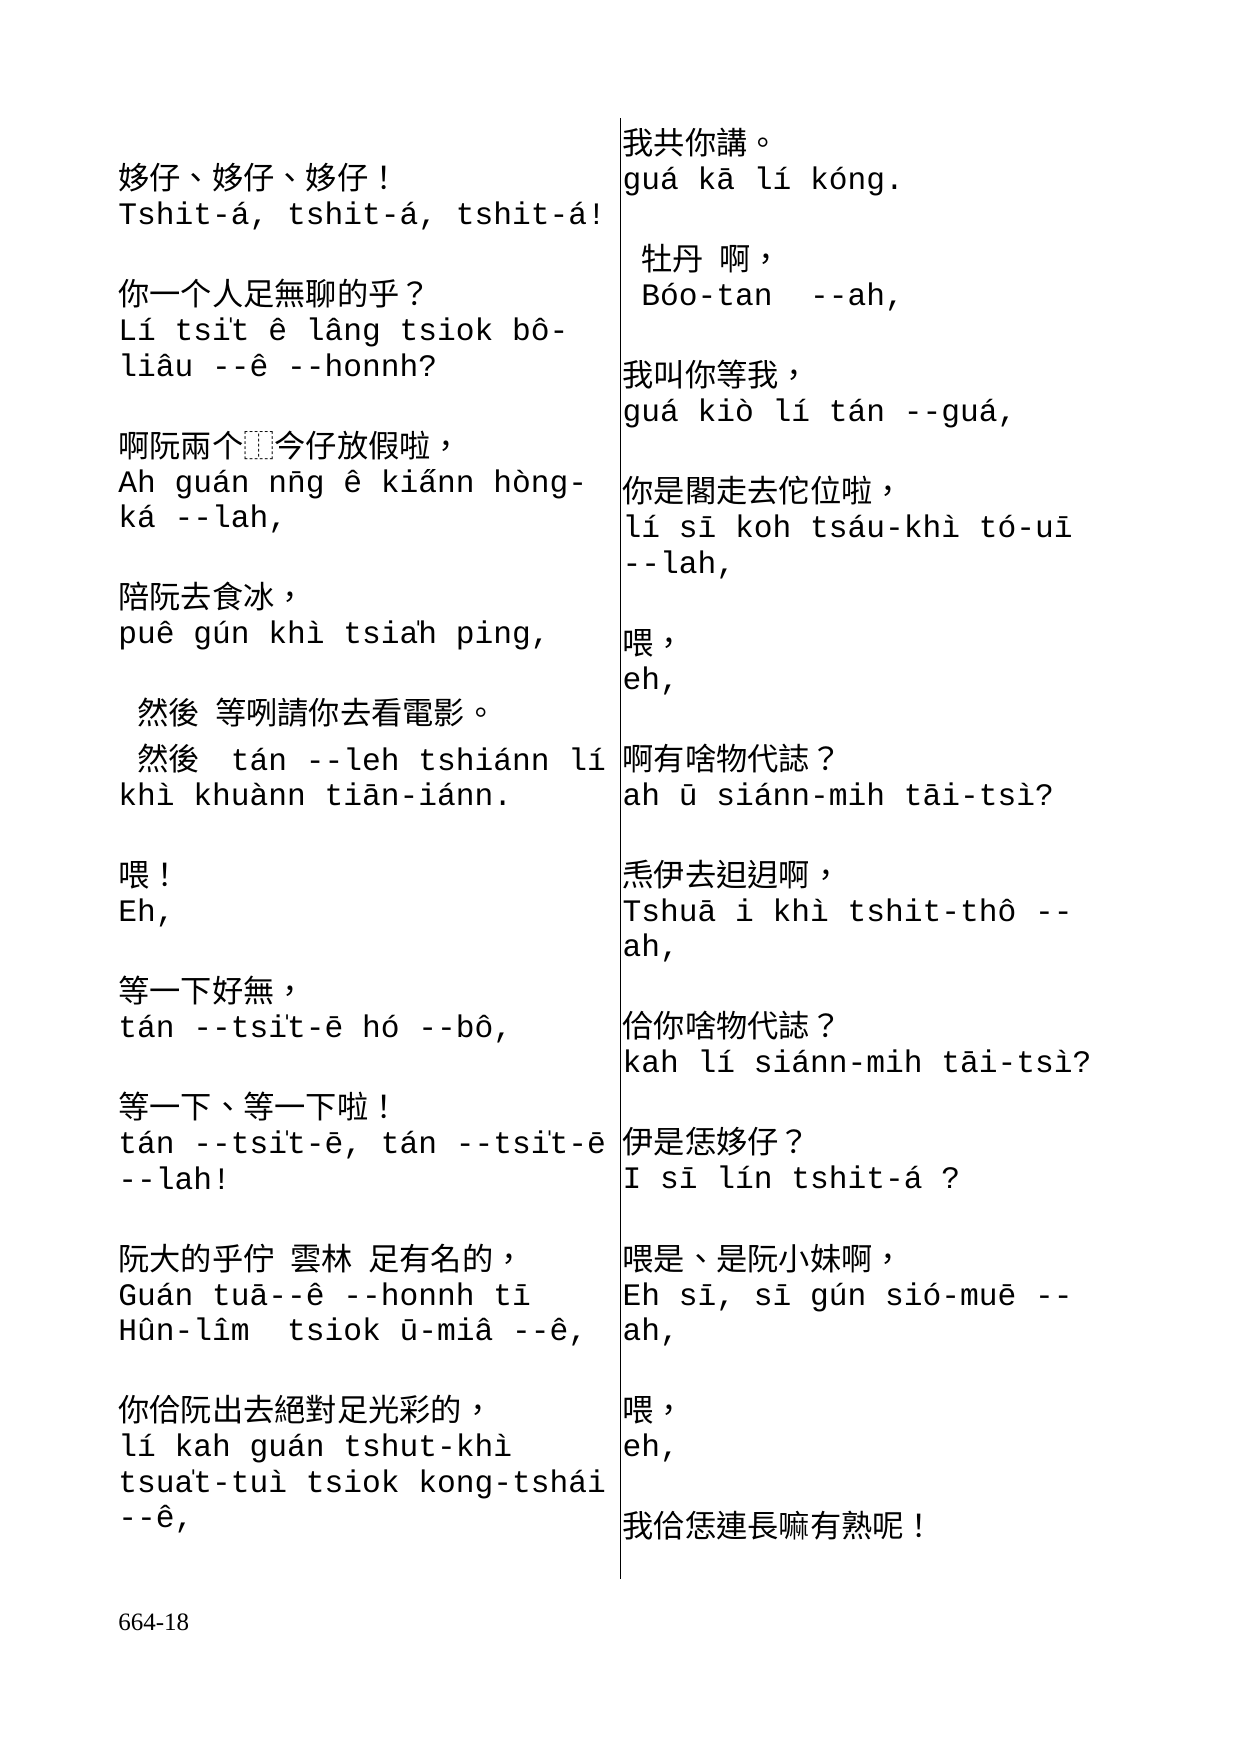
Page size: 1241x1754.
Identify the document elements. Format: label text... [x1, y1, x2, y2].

text 喂！ [118, 851, 618, 896]
text 姼仔、姼仔、姼仔！ [118, 153, 618, 199]
text lí sī koh tsáu-khì tó-uī --lah, [622, 512, 1122, 583]
text 我共你講。 [622, 118, 1122, 163]
text I sī lín tshit-á ? [622, 1163, 1122, 1198]
text Guán tuā--ê --honnh tī Hûn-lîm tsiok ū-miâ --ê, [118, 1279, 618, 1350]
text lí kah guán tshut-khì tsua̍t-tuì tsiok kong-tshái --ê, [118, 1431, 618, 1537]
text 牡丹 啊， [622, 234, 1122, 280]
text 佮你啥物代誌？ [622, 1002, 1122, 1047]
text tán --tsi̍t-ē, tán --tsi̍t-ē --lah! [118, 1128, 618, 1199]
text 你一个人足無聊的乎？ [118, 269, 618, 315]
text 你是閣走去佗位啦， [622, 467, 1122, 512]
text tán --tsi̍t-ē hó --bô, [118, 1012, 618, 1047]
text 啊有啥物代誌？ [622, 734, 1122, 779]
text 我佮恁連長嘛有熟呢！ [622, 1501, 1122, 1546]
text 啊阮兩个⿰今仔放假啦， [118, 421, 618, 466]
text Bóo-tan --ah, [622, 280, 1122, 315]
text Tshuā i khì tshit-thô --ah, [622, 895, 1122, 966]
text 伊是恁姼仔？ [622, 1118, 1122, 1163]
text 喂， [622, 1385, 1122, 1430]
text Tshit-á, tshit-á, tshit-á! [118, 199, 618, 234]
text Lí tsi̍t ê lâng tsiok bô-liâu --ê --honnh? [118, 315, 618, 386]
text 喂是、是阮小妹啊， [622, 1234, 1122, 1279]
text kah lí siánn-mih tāi-tsì? [622, 1047, 1122, 1082]
text 陪阮去食冰， [118, 572, 618, 618]
text 然後 等咧請你去看電影。 [118, 688, 618, 734]
text 𤆬伊去𨑨迌啊， [622, 850, 1122, 895]
text guá kā lí kóng. [622, 163, 1122, 199]
text Eh sī, sī gún sió-muē --ah, [622, 1279, 1122, 1350]
text 我叫你等我， [622, 351, 1122, 396]
text guá kiò lí tán --guá, [622, 396, 1122, 431]
text Ah guán nn̄g ê kia̋nn hòng-ká --lah, [118, 466, 618, 537]
text 喂， [622, 618, 1122, 663]
text 等一下、等一下啦！ [118, 1083, 618, 1128]
text ah ū siánn-mih tāi-tsì? [622, 779, 1122, 815]
text eh, [622, 663, 1122, 699]
text 阮大的乎佇 雲林 足有名的， [118, 1234, 618, 1279]
text Eh, [118, 896, 618, 931]
text puê gún khì tsia̍h ping, [118, 618, 618, 653]
text eh, [622, 1430, 1122, 1466]
text 然後 tán --leh tshiánn lí khì khuànn tiān-iánn. [118, 734, 618, 815]
text 等一下好無， [118, 967, 618, 1012]
text 你佮阮出去絕對足光彩的， [118, 1386, 618, 1431]
